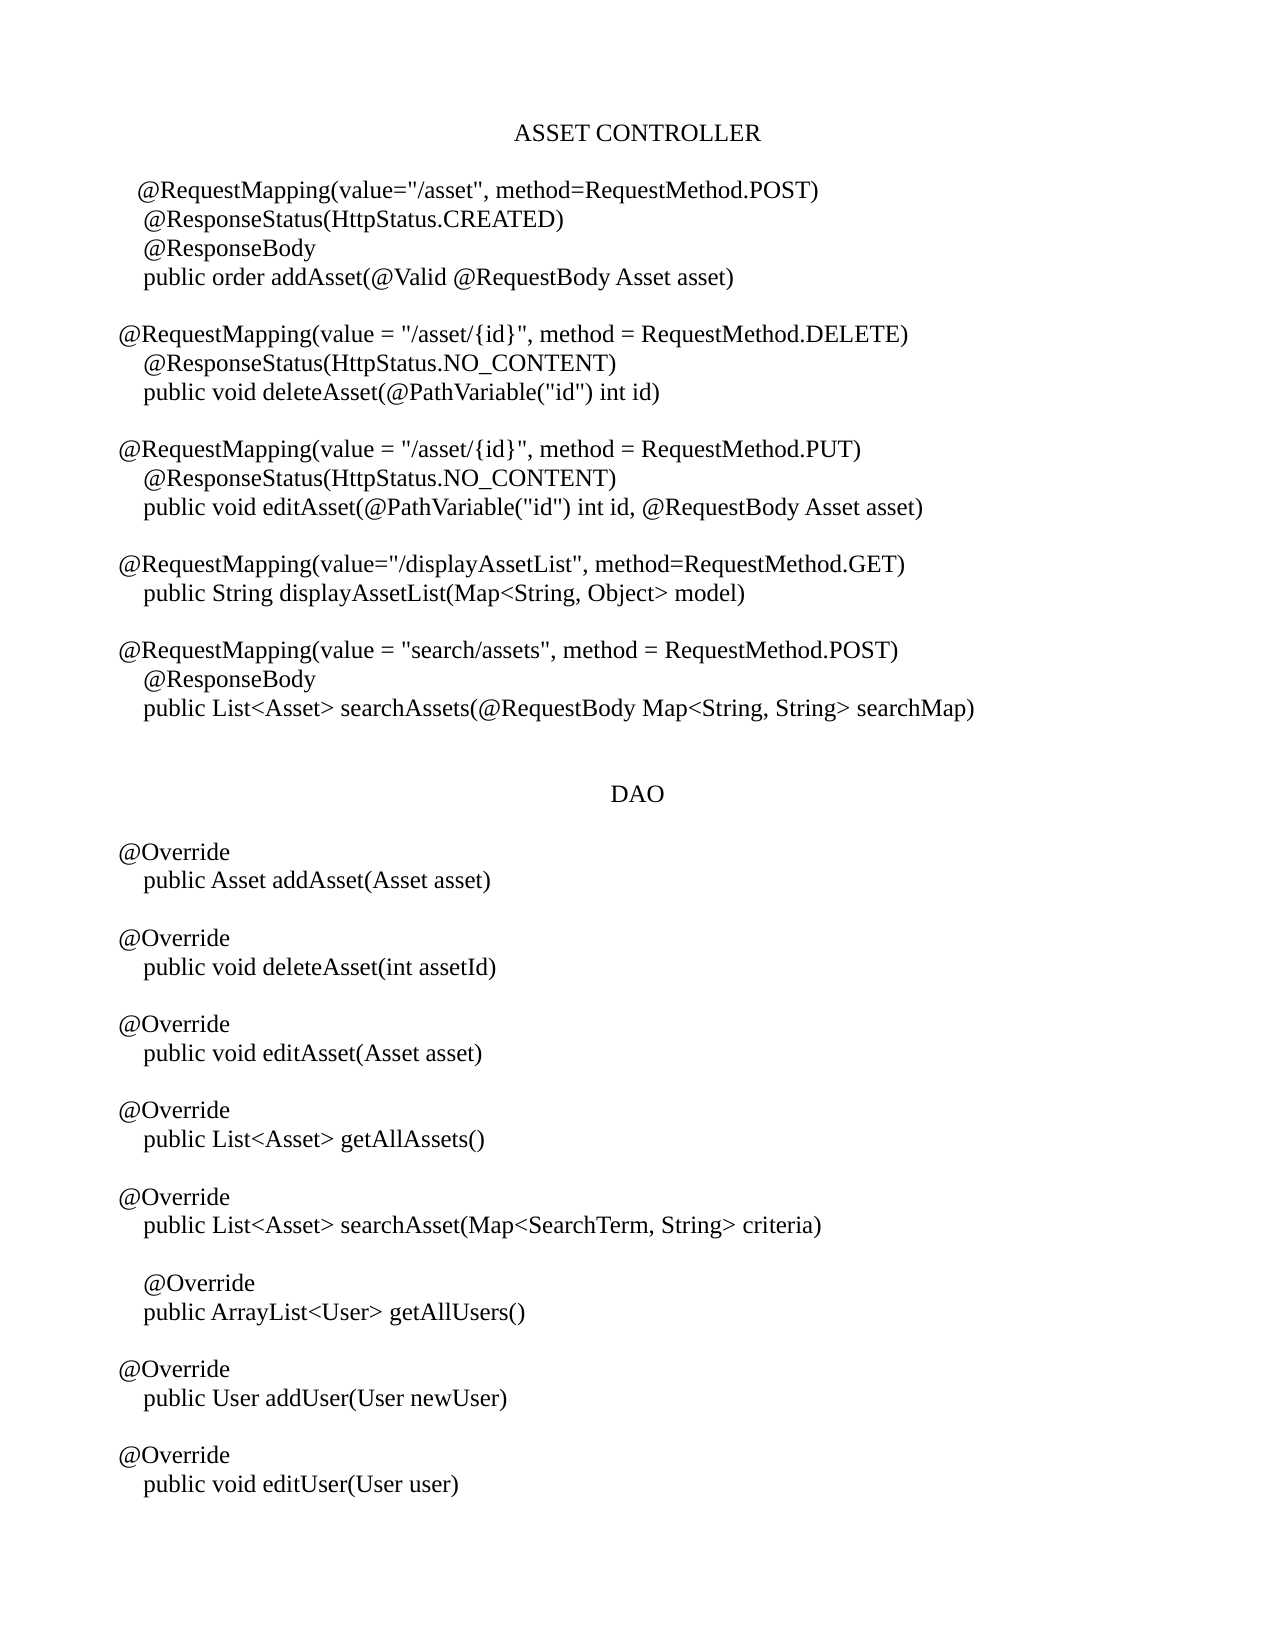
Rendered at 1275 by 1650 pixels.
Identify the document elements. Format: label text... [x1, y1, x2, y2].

text @RequestMapping(value="/displayAssetList", method=RequestMethod.GET) [118, 549, 1157, 578]
text public List<Asset> searchAsset(Map<SearchTerm, String> criteria) [118, 1211, 1157, 1239]
text ASSET CONTROLLER [118, 118, 1157, 147]
text @Override [118, 923, 1157, 952]
text public Asset addAsset(Asset asset) [118, 866, 1157, 894]
text @ResponseStatus(HttpStatus.CREATED) [118, 204, 1157, 233]
text public order addAsset(@Valid @RequestBody Asset asset) [118, 262, 1157, 291]
text @Override [118, 1354, 1157, 1383]
text public User addUser(User newUser) [118, 1383, 1157, 1412]
text @Override [118, 837, 1157, 866]
text @Override [118, 1182, 1157, 1211]
text public String displayAssetList(Map<String, Object> model) [118, 578, 1157, 607]
text @RequestMapping(value = "/asset/{id}", method = RequestMethod.PUT) [118, 434, 1157, 463]
text DAO [118, 779, 1157, 808]
text public void editUser(User user) [118, 1469, 1157, 1498]
text @ResponseStatus(HttpStatus.NO_CONTENT) [118, 348, 1157, 377]
text @RequestMapping(value = "/asset/{id}", method = RequestMethod.DELETE) [118, 319, 1157, 348]
text @ResponseStatus(HttpStatus.NO_CONTENT) [118, 463, 1157, 492]
text @RequestMapping(value = "search/assets", method = RequestMethod.POST) [118, 636, 1157, 664]
text @ResponseBody [118, 664, 1157, 693]
text public void deleteAsset(int assetId) [118, 952, 1157, 981]
text @Override [118, 1009, 1157, 1038]
text public void editAsset(Asset asset) [118, 1038, 1157, 1067]
text public List<Asset> searchAssets(@RequestBody Map<String, String> searchMap) [118, 693, 1157, 722]
text @Override [118, 1096, 1157, 1124]
text @Override [118, 1441, 1157, 1469]
text @Override [118, 1268, 1157, 1297]
text @RequestMapping(value="/asset", method=RequestMethod.POST) [118, 176, 1157, 204]
text public List<Asset> getAllAssets() [118, 1124, 1157, 1153]
text public void editAsset(@PathVariable("id") int id, @RequestBody Asset asset) [118, 492, 1157, 521]
text @ResponseBody [118, 233, 1157, 262]
text public ArrayList<User> getAllUsers() [118, 1297, 1157, 1326]
text public void deleteAsset(@PathVariable("id") int id) [118, 377, 1157, 406]
